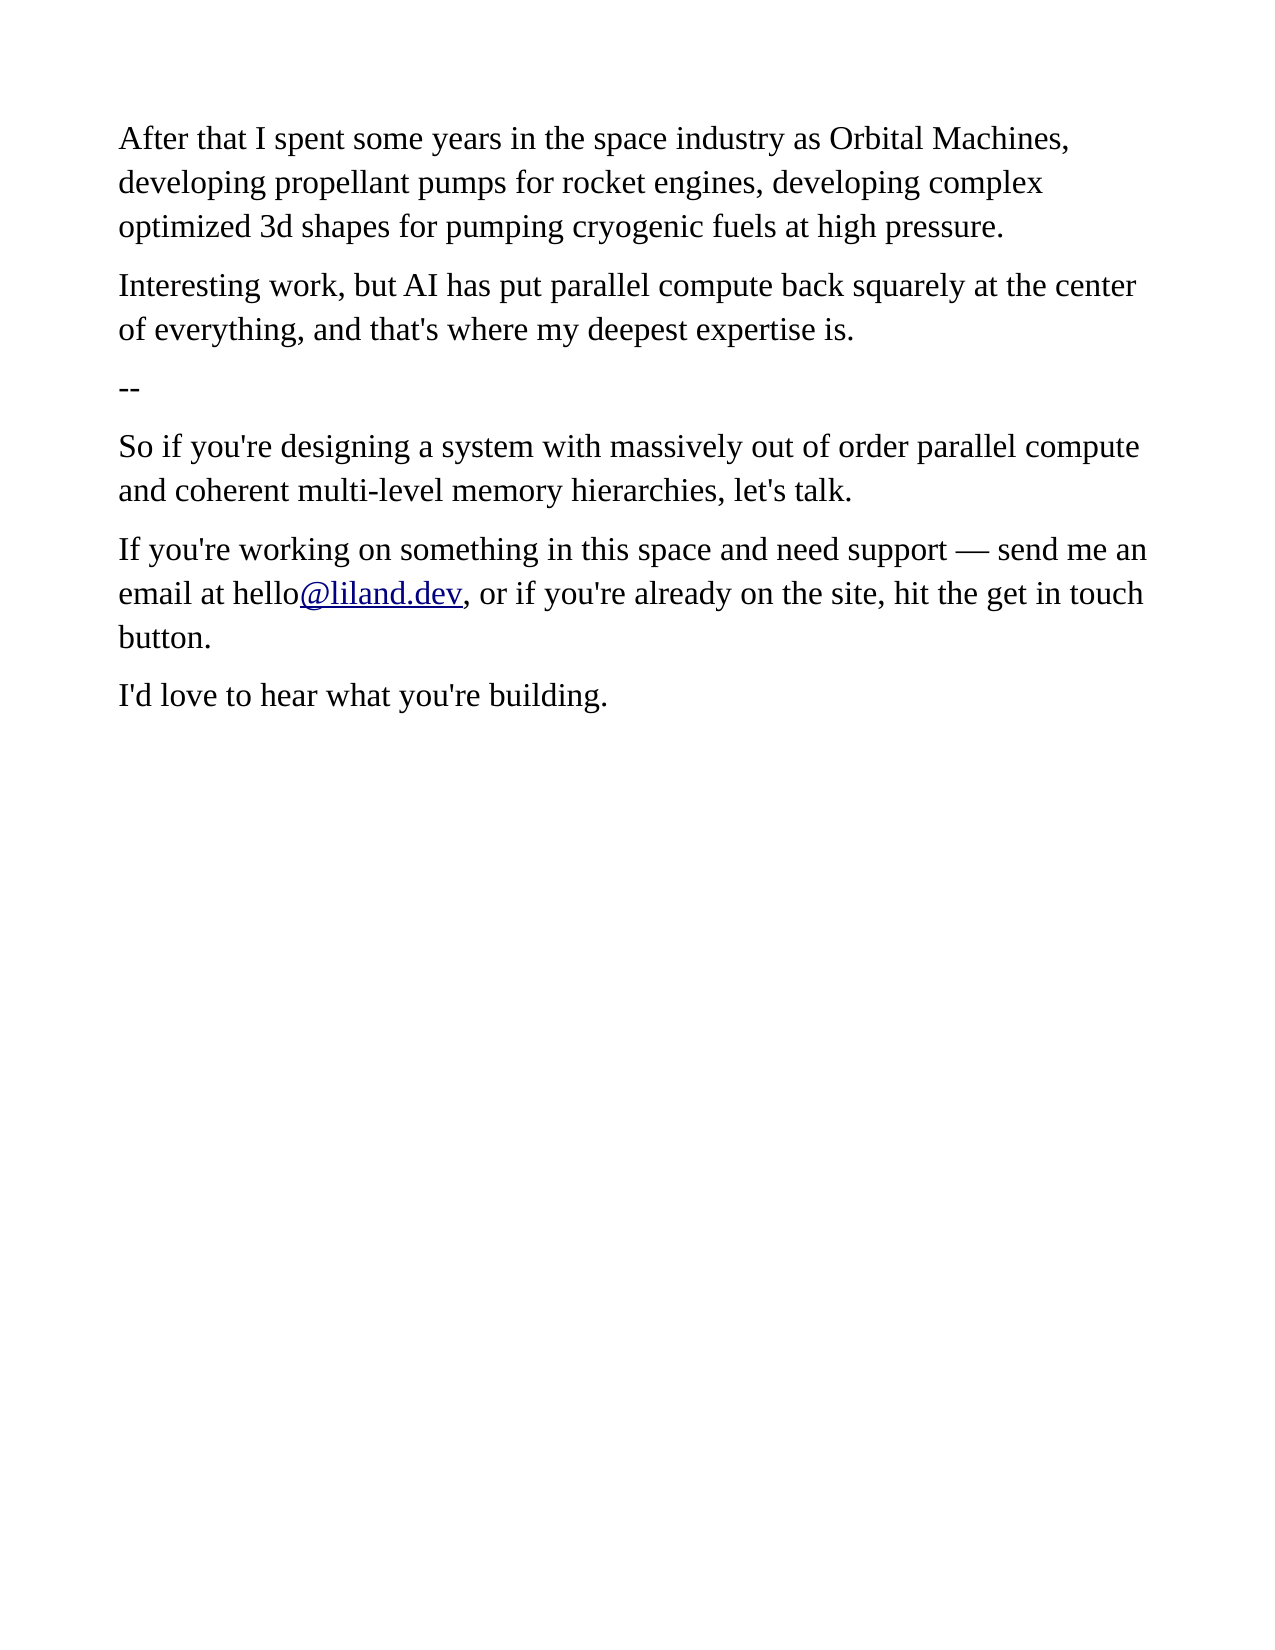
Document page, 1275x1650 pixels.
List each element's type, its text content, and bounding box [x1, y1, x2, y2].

text After that I spent some years in the space industry as Orbital Machines, developing propellant pumps for rocket engines, developing complex optimized 3d shapes for pumping cryogenic fuels at high pressure. [118, 118, 1157, 244]
text I'd love to hear what you're building. [118, 676, 1157, 714]
text Interesting work, but AI has put parallel compute back squarely at the center of everything, and that's where my deepest expertise is. [118, 265, 1157, 347]
text So if you're designing a system with massively out of order parallel compute and coherent multi-level memory hierarchies, let's talk. [118, 426, 1157, 509]
text If you're working on something in this space and need support — send me an email at hello@liland.dev, or if you're already on the site, hit the get in touch button. [118, 529, 1157, 655]
text -- [118, 368, 1157, 406]
